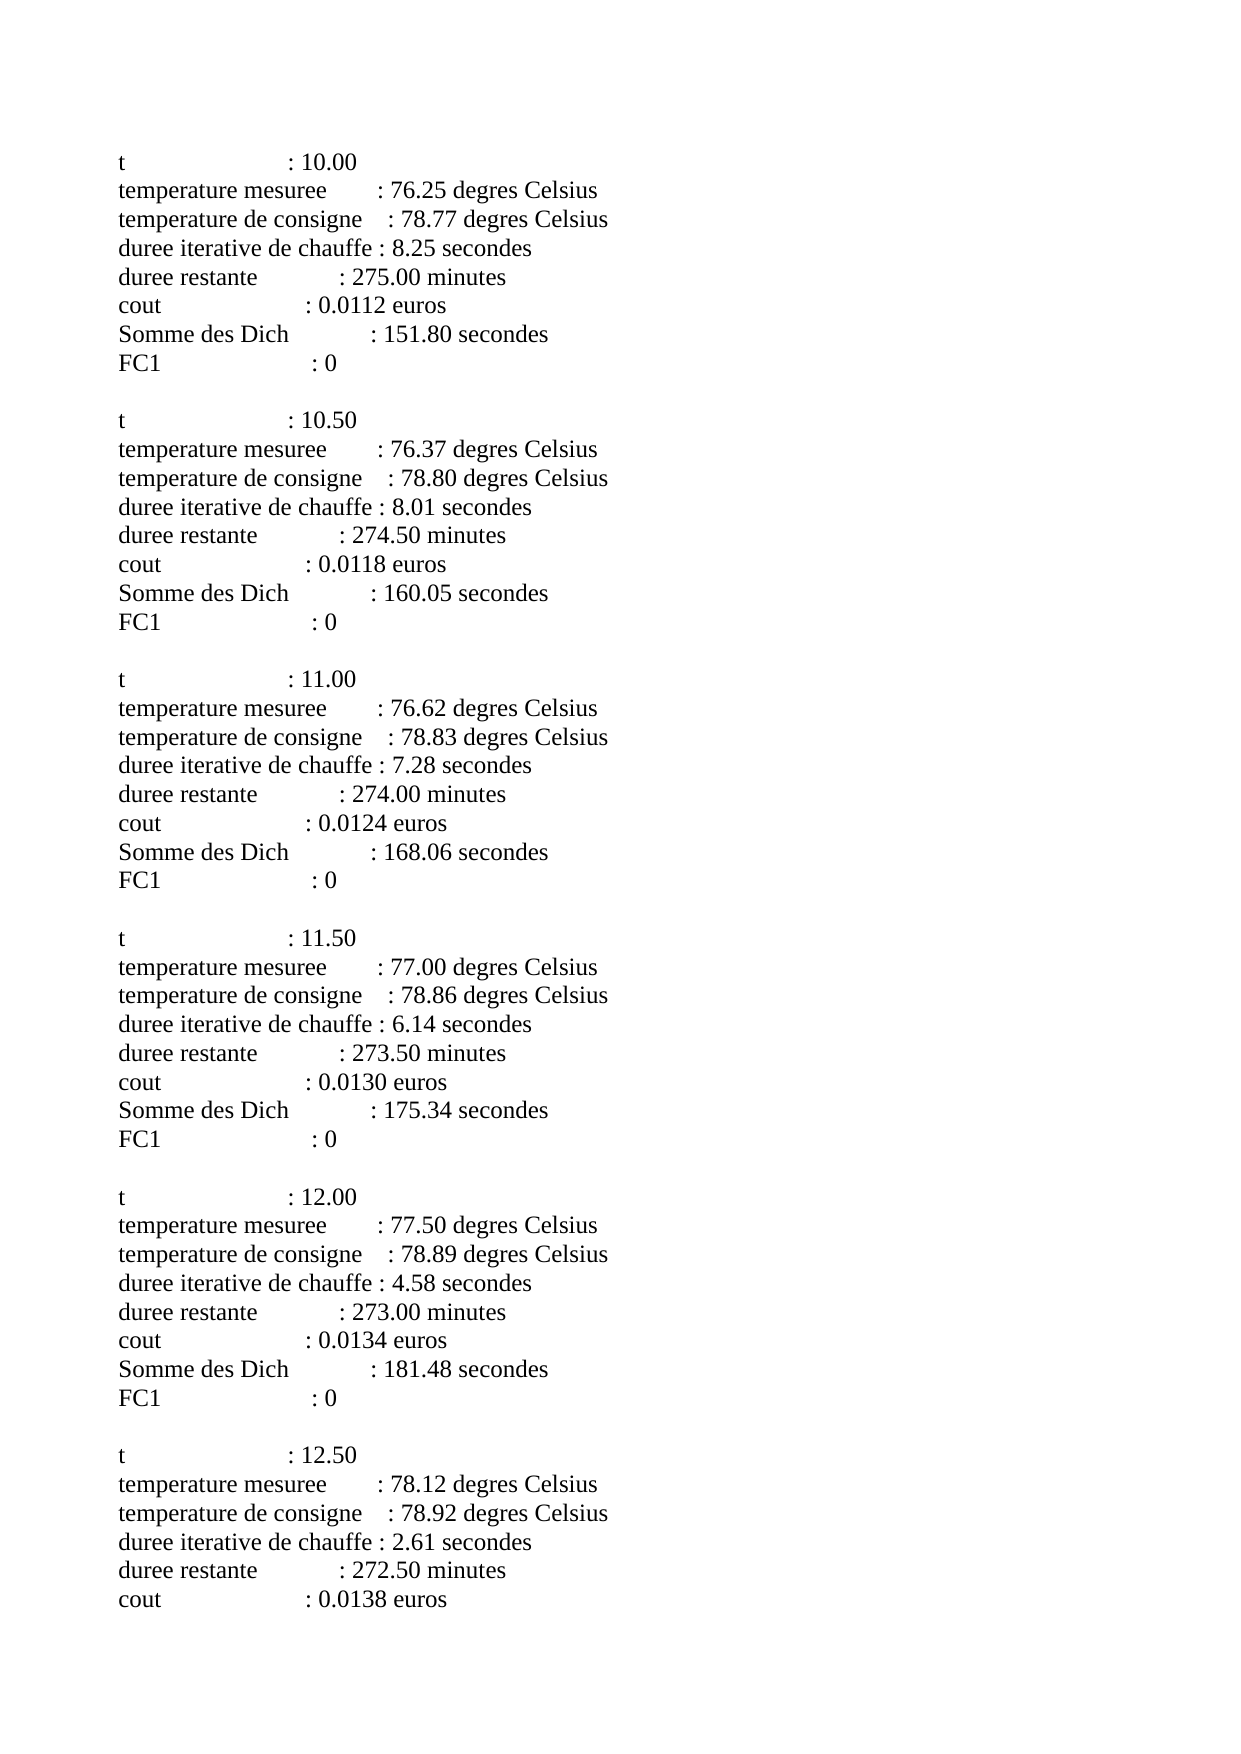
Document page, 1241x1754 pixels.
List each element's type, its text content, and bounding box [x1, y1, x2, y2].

text duree restante : 274.50 minutes [118, 521, 1122, 549]
text temperature mesuree : 78.12 degres Celsius [118, 1469, 1122, 1498]
text FC1 : 0 [118, 1383, 1122, 1412]
text cout : 0.0124 euros [118, 808, 1122, 837]
text duree restante : 273.50 minutes [118, 1038, 1122, 1067]
text duree iterative de chauffe : 8.01 secondes [118, 492, 1122, 521]
text duree iterative de chauffe : 8.25 secondes [118, 233, 1122, 262]
text duree iterative de chauffe : 7.28 secondes [118, 751, 1122, 779]
text cout : 0.0134 euros [118, 1326, 1122, 1354]
text t : 11.50 [118, 923, 1122, 952]
text temperature mesuree : 76.62 degres Celsius [118, 693, 1122, 722]
text duree restante : 272.50 minutes [118, 1556, 1122, 1584]
text FC1 : 0 [118, 866, 1122, 894]
text duree iterative de chauffe : 2.61 secondes [118, 1527, 1122, 1556]
text cout : 0.0118 euros [118, 549, 1122, 578]
text t : 12.00 [118, 1182, 1122, 1211]
text Somme des Dich : 181.48 secondes [118, 1354, 1122, 1383]
text temperature mesuree : 76.25 degres Celsius [118, 176, 1122, 204]
text t : 12.50 [118, 1441, 1122, 1469]
text duree restante : 273.00 minutes [118, 1297, 1122, 1326]
text cout : 0.0130 euros [118, 1067, 1122, 1096]
text t : 10.00 [118, 147, 1122, 176]
text cout : 0.0112 euros [118, 291, 1122, 319]
text temperature de consigne : 78.80 degres Celsius [118, 463, 1122, 492]
text cout : 0.0138 euros [118, 1584, 1122, 1613]
text temperature mesuree : 77.00 degres Celsius [118, 952, 1122, 981]
text t : 11.00 [118, 664, 1122, 693]
text Somme des Dich : 151.80 secondes [118, 319, 1122, 348]
text temperature de consigne : 78.89 degres Celsius [118, 1239, 1122, 1268]
text duree restante : 274.00 minutes [118, 779, 1122, 808]
text temperature de consigne : 78.86 degres Celsius [118, 981, 1122, 1009]
text Somme des Dich : 175.34 secondes [118, 1096, 1122, 1124]
text duree iterative de chauffe : 4.58 secondes [118, 1268, 1122, 1297]
text temperature mesuree : 77.50 degres Celsius [118, 1211, 1122, 1239]
text duree iterative de chauffe : 6.14 secondes [118, 1009, 1122, 1038]
text FC1 : 0 [118, 607, 1122, 636]
text temperature de consigne : 78.77 degres Celsius [118, 204, 1122, 233]
text FC1 : 0 [118, 348, 1122, 377]
text temperature mesuree : 76.37 degres Celsius [118, 434, 1122, 463]
text temperature de consigne : 78.83 degres Celsius [118, 722, 1122, 751]
text temperature de consigne : 78.92 degres Celsius [118, 1498, 1122, 1527]
text t : 10.50 [118, 406, 1122, 434]
text FC1 : 0 [118, 1124, 1122, 1153]
text Somme des Dich : 160.05 secondes [118, 578, 1122, 607]
text duree restante : 275.00 minutes [118, 262, 1122, 291]
text Somme des Dich : 168.06 secondes [118, 837, 1122, 866]
